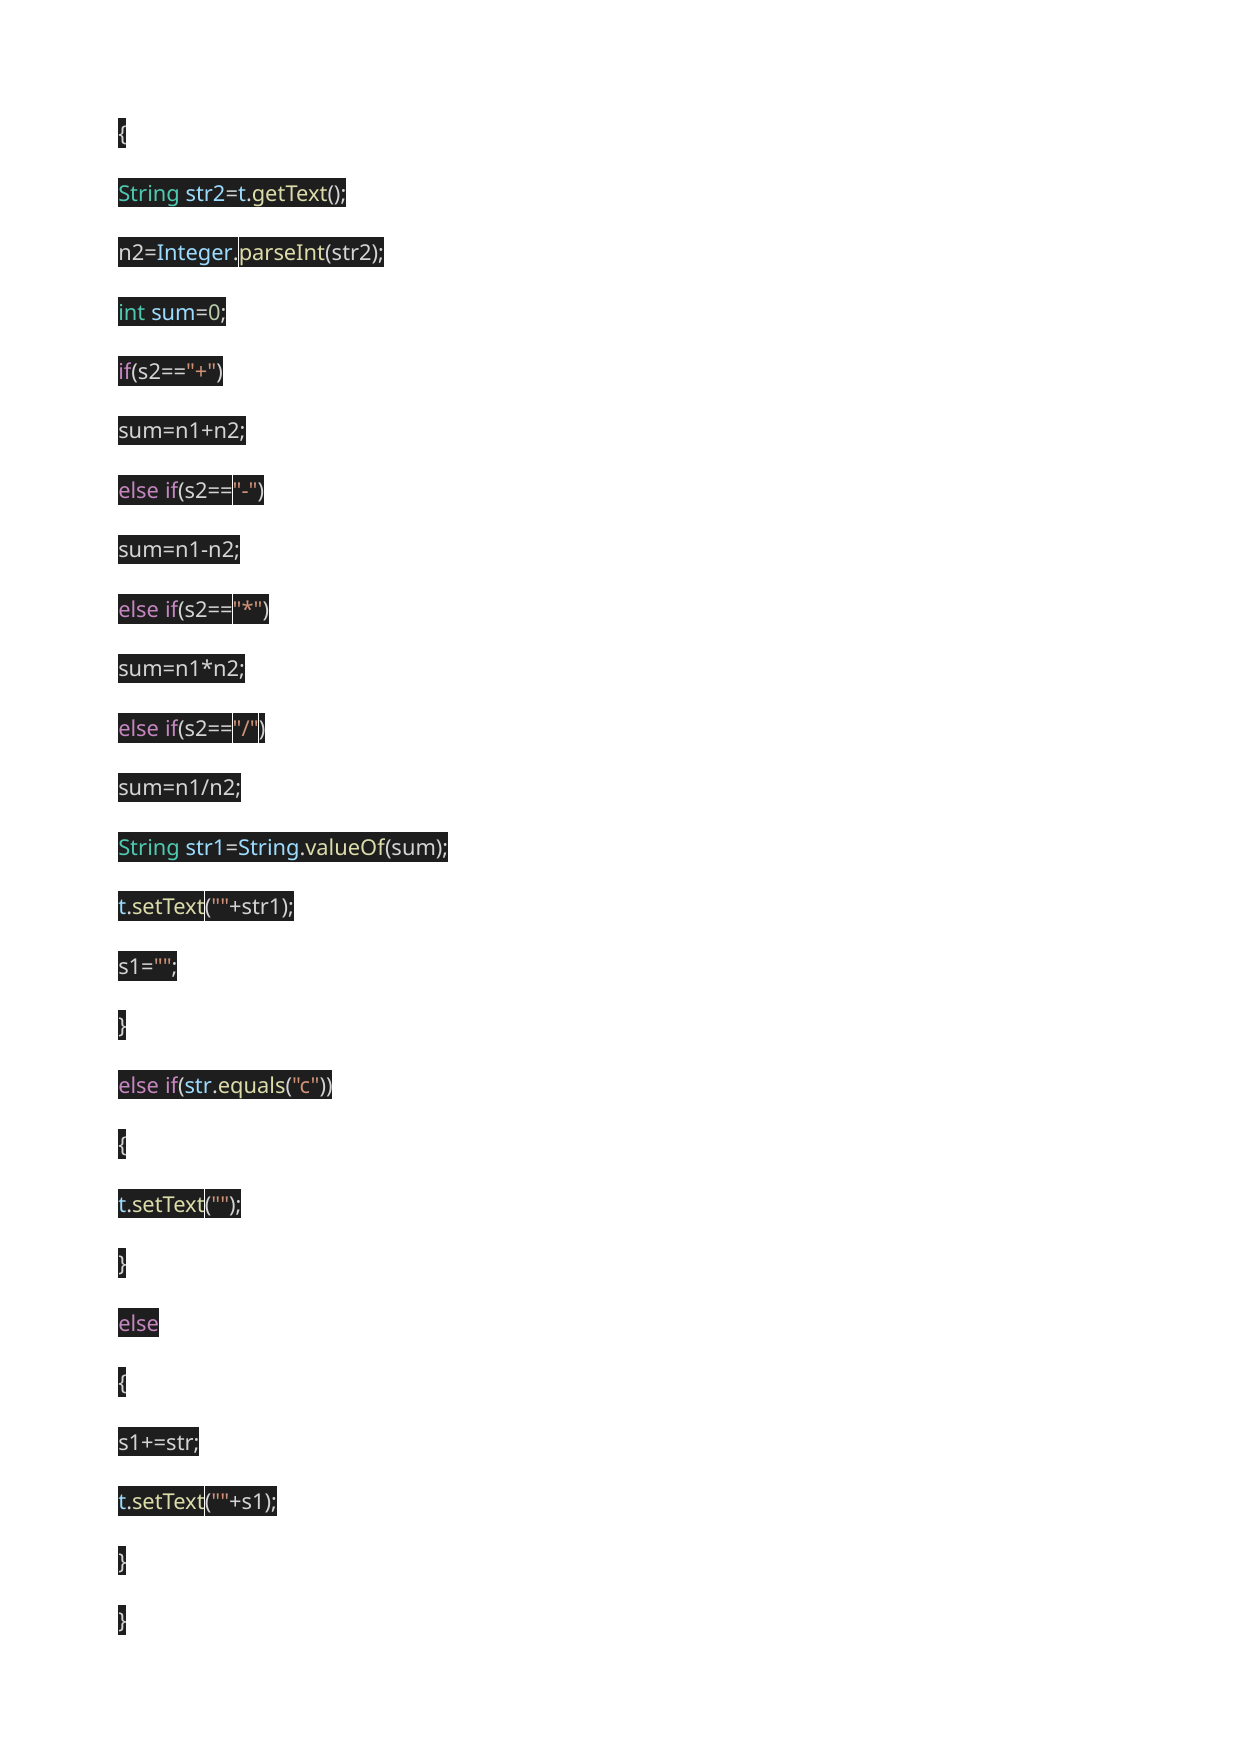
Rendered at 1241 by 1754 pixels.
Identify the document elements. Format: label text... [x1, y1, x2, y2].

text { [118, 118, 1122, 148]
text } [118, 1546, 1122, 1575]
text sum=n1/n2; [118, 772, 1122, 802]
text } [118, 1605, 1122, 1635]
text { [118, 1367, 1122, 1397]
text n2=Integer.parseInt(str2); [118, 237, 1122, 267]
text t.setText(""+s1); [118, 1486, 1122, 1516]
text String str1=String.valueOf(sum); [118, 832, 1122, 862]
text t.setText(""+str1); [118, 891, 1122, 921]
text int sum=0; [118, 297, 1122, 326]
text s1=""; [118, 951, 1122, 981]
text } [118, 1010, 1122, 1040]
text t.setText(""); [118, 1189, 1122, 1218]
text s1+=str; [118, 1427, 1122, 1456]
text String str2=t.getText(); [118, 178, 1122, 207]
text { [118, 1129, 1122, 1159]
text sum=n1*n2; [118, 653, 1122, 683]
text else if(s2=="-") [118, 475, 1122, 505]
text sum=n1-n2; [118, 534, 1122, 564]
text else if(s2=="*") [118, 594, 1122, 624]
text } [118, 1248, 1122, 1278]
text else if(s2=="/") [118, 713, 1122, 743]
text else [118, 1308, 1122, 1337]
text sum=n1+n2; [118, 416, 1122, 445]
text else if(str.equals("c")) [118, 1070, 1122, 1099]
text if(s2=="+") [118, 356, 1122, 386]
